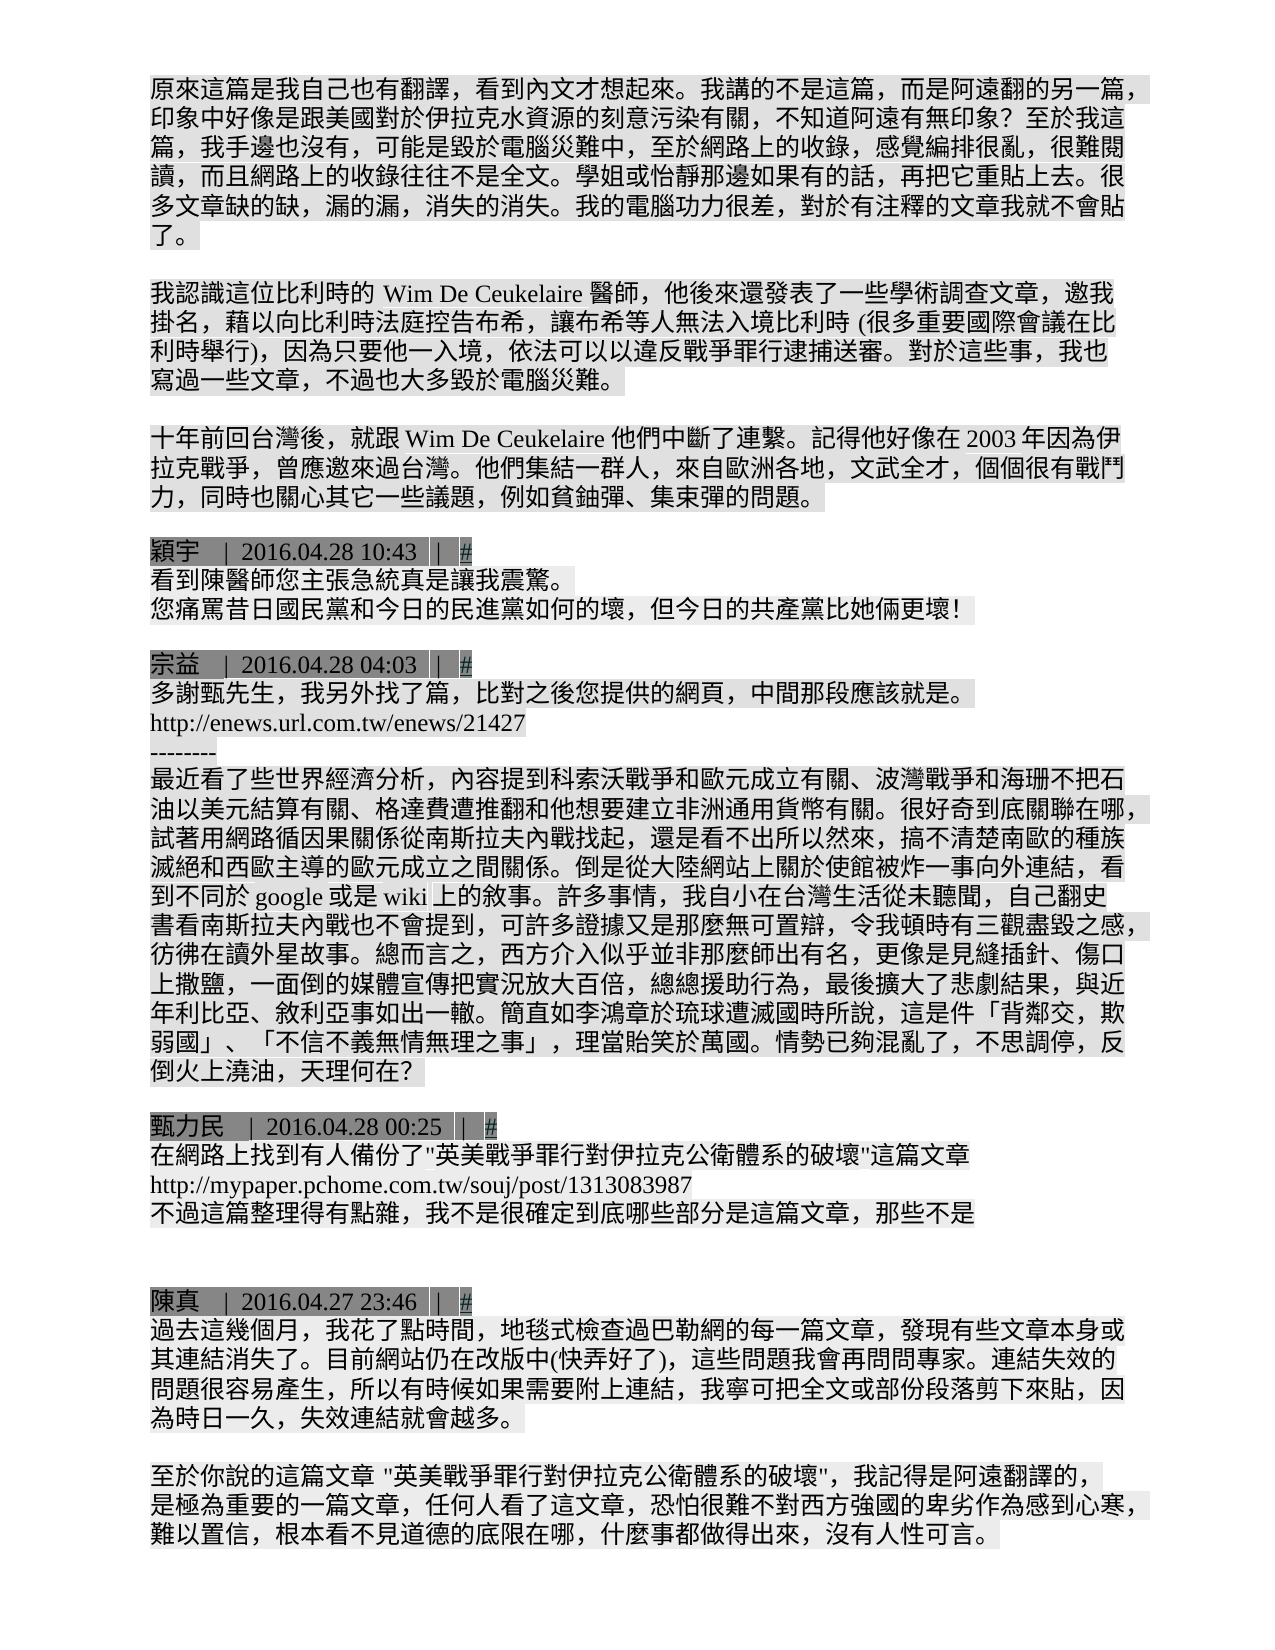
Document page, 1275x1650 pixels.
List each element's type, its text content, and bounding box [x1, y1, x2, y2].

text 在網路上找到有人備份了"英美戰爭罪行對伊拉克公衛體系的破壞"這篇文章 http://mypaper.pchome.com.tw/souj/post/1313083987 不過這篇整理得有點雜，我不是很確定到底哪些部分是這篇文章，那些不是 [150, 1141, 1125, 1228]
text 多謝甄先生，我另外找了篇，比對之後您提供的網頁，中間那段應該就是。 http://enews.url.com.tw/enews/21427 -------- 最近看了些世界經濟分析，內容提到科索沃戰爭和歐元成立有關、波灣戰爭和海珊不把石油以美元結算有關、格達費遭推翻和他想要建立非洲通用貨幣有關。很好奇到底關聯在哪，試著用網路循因果關係從南斯拉夫內戰找起，還是看不出所以然來，搞不清楚南歐的種族滅絕和西歐主導的歐元成立之間關係。倒是從大陸網站上關於使館被炸一事向外連結，看到不同於google或是wiki上的敘事。許多事情，我自小在台灣生活從未聽聞，自己翻史書看南斯拉夫內戰也不會提到，可許多證據又是那麼無可置辯，令我頓時有三觀盡毀之感，彷彿在讀外星故事。總而言之，西方介入似乎並非那麼師出有名，更像是見縫插針、傷口上撒鹽，一面倒的媒體宣傳把實況放大百倍，總總援助行為，最後擴大了悲劇結果，與近年利比亞、敘利亞事如出一轍。簡直如李鴻章於琉球遭滅國時所說，這是件「背鄰交，欺弱國」、「不信不義無情無理之事」，理當貽笑於萬國。情勢已夠混亂了，不思調停，反倒火上澆油，天理何在？ [150, 679, 1125, 1087]
text 甄力民 | 2016.04.28 00:25 | # [150, 1112, 1125, 1141]
text 看到陳醫師您主張急統真是讓我震驚。 您痛罵昔日國民黨和今日的民進黨如何的壞，但今日的共產黨比她倆更壞！ [150, 566, 1125, 625]
text 陳真 | 2016.04.27 23:46 | # [150, 1287, 1125, 1316]
text 過去這幾個月，我花了點時間，地毯式檢查過巴勒網的每一篇文章，發現有些文章本身或其連結消失了。目前網站仍在改版中(快弄好了)，這些問題我會再問問專家。連結失效的問題很容易產生，所以有時候如果需要附上連結，我寧可把全文或部份段落剪下來貼，因為時日一久，失效連結就會越多。 至於你說的這篇文章 "英美戰爭罪行對伊拉克公衛體系的破壞"，我記得是阿遠翻譯的，是極為重要的一篇文章，任何人看了這文章，恐怕很難不對西方強國的卑劣作為感到心寒，難以置信，根本看不見道德的底限在哪，什麼事都做得出來，沒有人性可言。 最近突然想到，中共建國原來才僅僅六十幾年，比台灣許多年輕大學或公司都還年輕。六十幾年之間，它曾經歷很長一段時間的動蕩與黑暗，例如十年文革浩劫，例如各種天災人禍不斷，以及甚至導致人吃人與 "易子而食" 的大饑荒慘劇，千百萬人死亡，彷彿根本看不見明天。 真沒想到，在西方列強環伺的虎視眈眈中，加上各種內憂外患，中國竟然能夠在那樣一種宛若地獄般的黑暗困境中挺了過來。自從鄧小平改革開放以來，短短三十幾年的時間，逐漸脫離了貧窮，邁向茁壯；它的進步之顯著，十分驚人，難以否認。就算是一家小公司，能夠在短短三十年之間成長為世界數一數二的大公司，都已很難想像，更何況是有著十幾億人、曾經奄奄一息的一個超大型國家。 從中我得到一些體認，也許國民黨至少某部份想法是對的，它過去老喜歡打安定牌，只要安定牌一出，選舉無往不利。許多時候，你會直覺地以為政治就宛若日常生活般，穩穩當當的，上班下班，買菜煮飯，似乎一切都如此理所當然。事實上卻非如此，即便是 "安定" 這麼一個在我年少時候看來非常 "八股"、亦即意味著落後的字眼與概念，似乎都如此珍貴而難以企求。安定與發展，不是天上自動掉下來的，而是費盡許多努力，眾人得付出各種痛苦代價，然後也許還要再加上一點天時地利與運氣，才有可能獲得。 台灣自然也不例外，許多乍看尋常的成就，其實得來不易，但是，失去它卻很容易，一個不小心，或是一時行差踏錯，走歪了一步，很可能就是幾十年光陰的淪喪與摧殘。 這一代的年輕人，他們一方面是幸運的，因為很多不堪回首的痛苦困頓與折磨，他們也許此生都永難體會，但他們同時也是很不幸的一代，因為當今社會似乎就像一個由各種謊言與口號所搭建而成的空殼子，虛浮空洞，難以著力，未來竟如此渺茫。 相反地，對岸人民卻積極奮發，充滿希望與熱情，他們顯然對未來還相信著一些什麼，但是此岸的這一頭，噴噴口水之餘，誰還真的相信什麼？除了詐騙集團依舊熱情昂揚，依舊充滿希望，除了含著金湯匙出生的人依舊優雅瀟灑神采飛揚之外，還有多少人對未來懷抱憧憬與希望？我不是社會改革家，我不知道怎麼做是好的，但我至少知道怎麼做很可能是錯的，有害的，自掘墳墓的。 光陰可貴，青春稍縱即逝，莫蹉跎。政治不管於公於私，並非兒戲。台灣已經搞了20年文革，難道還會有下一個20年的荒唐？難道下一代的下一代，依舊還要隨著政治魔音，聞聲起乩，繼續如此不堪地自欺欺人？ [150, 1316, 1125, 1549]
text 宗益 | 2016.04.28 04:03 | # [150, 650, 1125, 679]
text 原來這篇是我自己也有翻譯，看到內文才想起來。我講的不是這篇，而是阿遠翻的另一篇，印象中好像是跟美國對於伊拉克水資源的刻意污染有關，不知道阿遠有無印象？至於我這篇，我手邊也沒有，可能是毀於電腦災難中，至於網路上的收錄，感覺編排很亂，很難閱讀，而且網路上的收錄往往不是全文。學姐或怡靜那邊如果有的話，再把它重貼上去。很多文章缺的缺，漏的漏，消失的消失。我的電腦功力很差，對於有注釋的文章我就不會貼了。 我認識這位比利時的 Wim De Ceukelaire 醫師，他後來還發表了一些學術調查文章，邀我掛名，藉以向比利時法庭控告布希，讓布希等人無法入境比利時 (很多重要國際會議在比利時舉行)，因為只要他一入境，依法可以以違反戰爭罪行逮捕送審。對於這些事，我也寫過一些文章，不過也大多毀於電腦災難。 十年前回台灣後，就跟Wim De Ceukelaire 他們中斷了連繫。記得他好像在2003年因為伊拉克戰爭，曾應邀來過台灣。他們集結一群人，來自歐洲各地，文武全才，個個很有戰鬥力，同時也關心其它一些議題，例如貧鈾彈、集束彈的問題。 [150, 75, 1125, 512]
text 穎宇 | 2016.04.28 10:43 | # [150, 537, 1125, 566]
